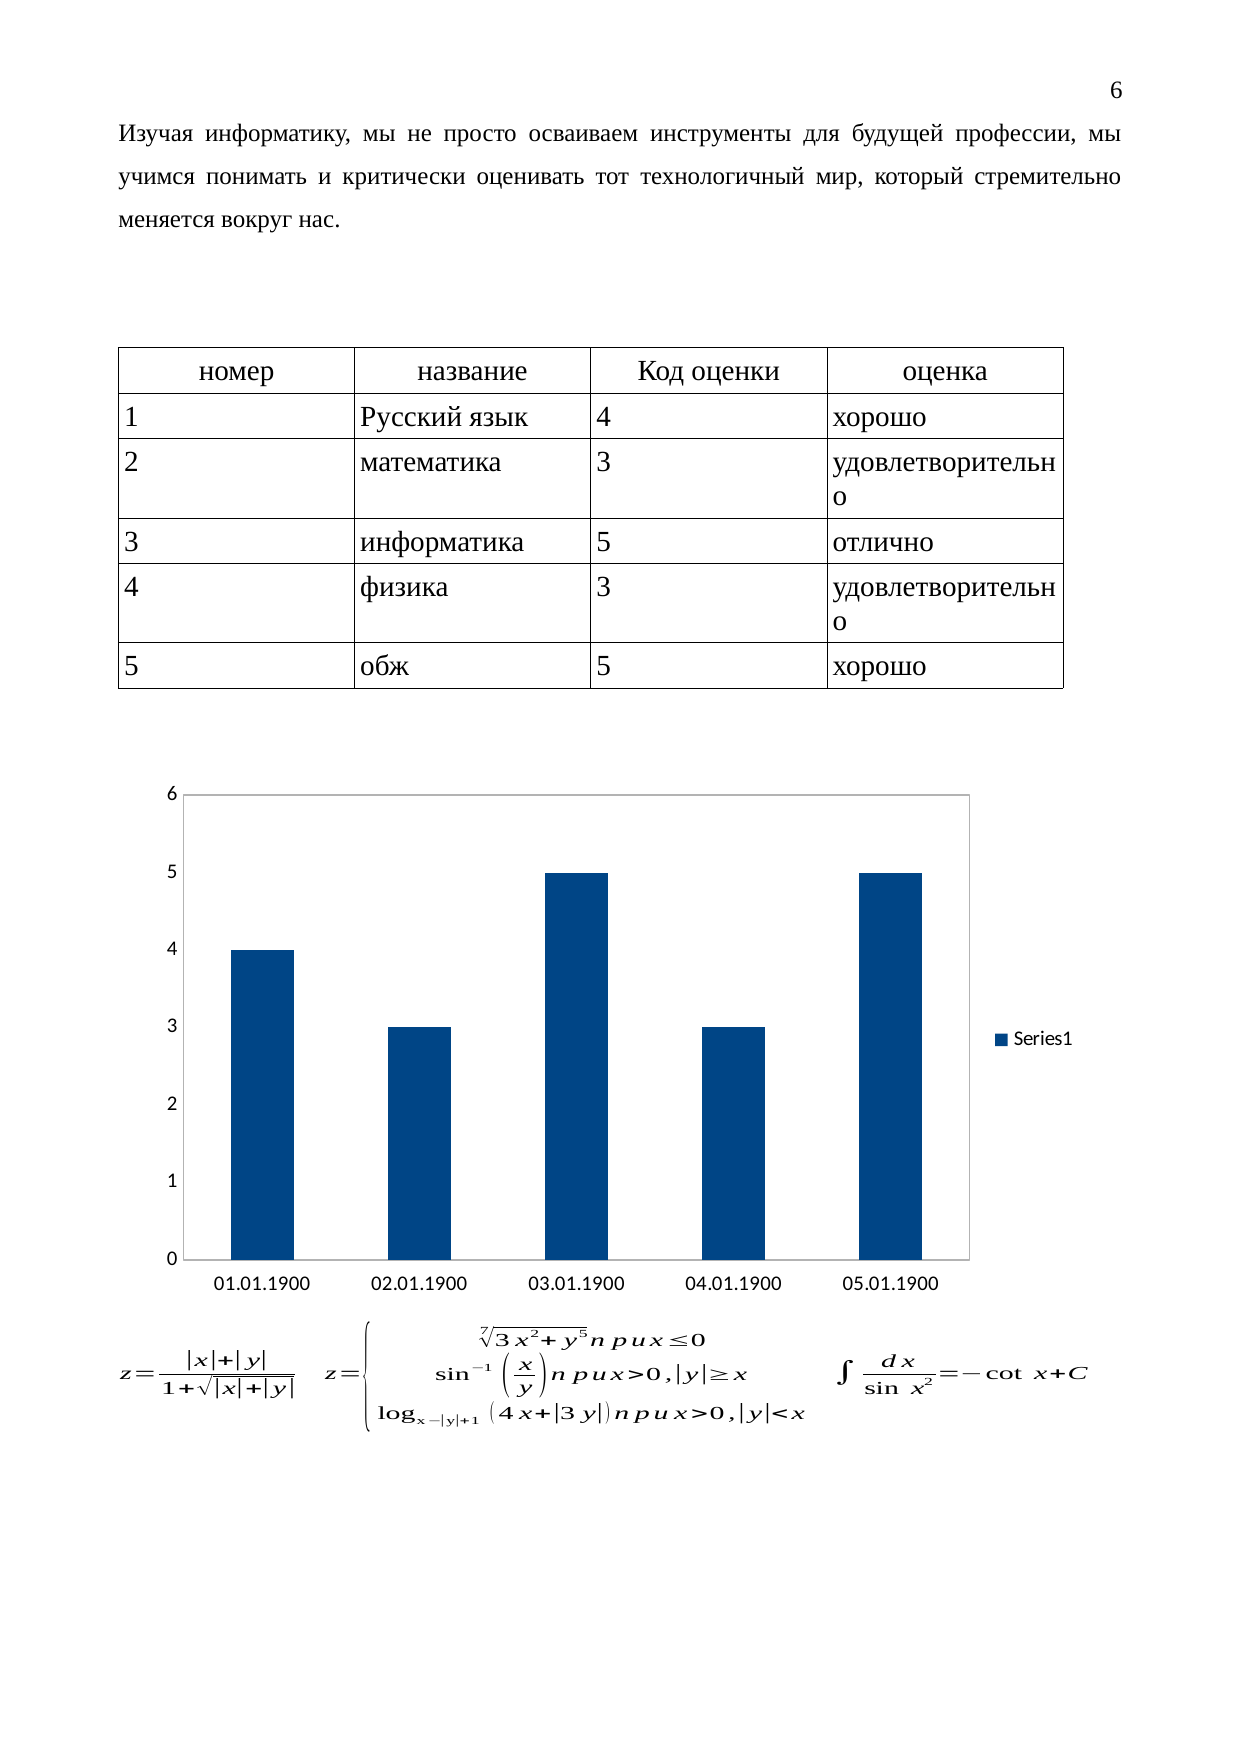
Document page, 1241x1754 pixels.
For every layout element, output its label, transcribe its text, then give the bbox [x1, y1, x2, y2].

table_cell удовлетворительно [828, 439, 1063, 517]
table_cell физика [355, 564, 590, 642]
table_header номер [119, 348, 354, 393]
table_cell математика [355, 439, 590, 517]
table_cell отлично [828, 519, 1063, 563]
table_cell 3 [591, 439, 827, 517]
table_cell 4 [119, 564, 354, 642]
table_header название [355, 348, 590, 393]
table_cell обж [355, 643, 590, 687]
table_cell Русский язык [355, 394, 590, 438]
table_cell 2 [119, 439, 354, 517]
table_cell 5 [119, 643, 354, 687]
table_cell 3 [591, 564, 827, 642]
text Изучая информатику, мы не просто осваиваем инструменты для будущей профессии, мы учимся понимать и критически оценивать тот технологичный мир, который стремительно меняется вокруг нас. [118, 118, 1122, 233]
table_cell 1 [119, 394, 354, 438]
table_cell 5 [591, 519, 827, 563]
table_cell информатика [355, 519, 590, 563]
table_cell 3 [119, 519, 354, 563]
table_header оценка [828, 348, 1063, 393]
table_header Код оценки [591, 348, 827, 393]
table_cell 4 [591, 394, 827, 438]
table_cell хорошо [828, 643, 1063, 687]
table_cell 5 [591, 643, 827, 687]
table_cell удовлетворительно [828, 564, 1063, 642]
table_cell хорошо [828, 394, 1063, 438]
